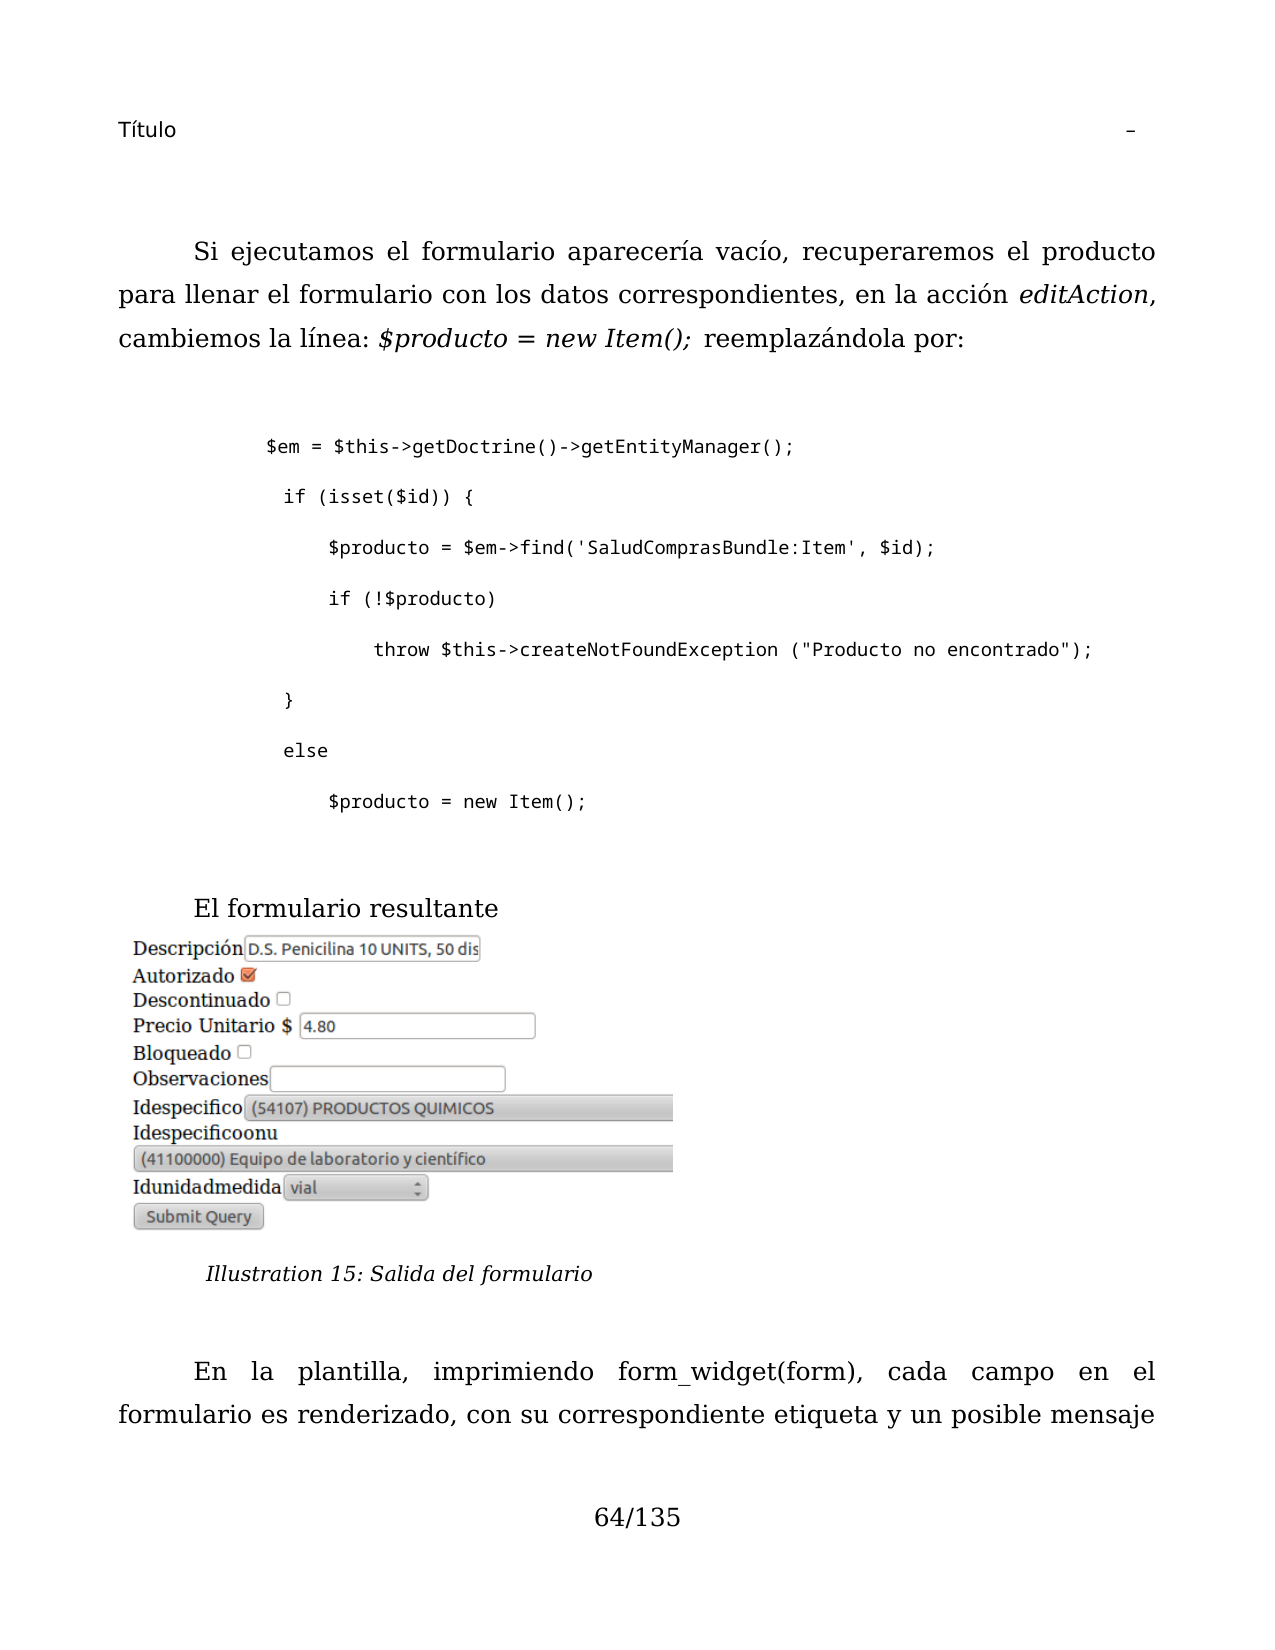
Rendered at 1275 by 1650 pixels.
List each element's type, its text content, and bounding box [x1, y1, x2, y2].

text $producto = new Item(); [118, 788, 1157, 814]
text El formulario resultante [118, 894, 1157, 924]
text throw $this->createNotFoundException ("Producto no encontrado"); [118, 636, 1157, 662]
text if (isset($id)) { [118, 484, 1157, 509]
text else [118, 737, 1157, 763]
text $producto = $em->find('SaludComprasBundle:Item', $id); [118, 534, 1157, 560]
text if (!$producto) [118, 585, 1157, 611]
text } [118, 687, 1157, 712]
picture [127, 933, 673, 1263]
text Illustration 15: Salida del formulario [128, 1263, 673, 1287]
text En la plantilla, imprimiendo form_widget(form), cada campo en el formulario es renderizado, con su correspondiente etiqueta y un posible mensaje [118, 1357, 1157, 1430]
text $em = $this->getDoctrine()->getEntityManager(); [118, 433, 1157, 459]
text Si ejecutamos el formulario aparecería vacío, recuperaremos el producto para llenar el formulario con los datos correspondientes, en la acción editAction, cambiemos la línea: $producto = new Item(); reemplazándola por: [118, 237, 1157, 354]
